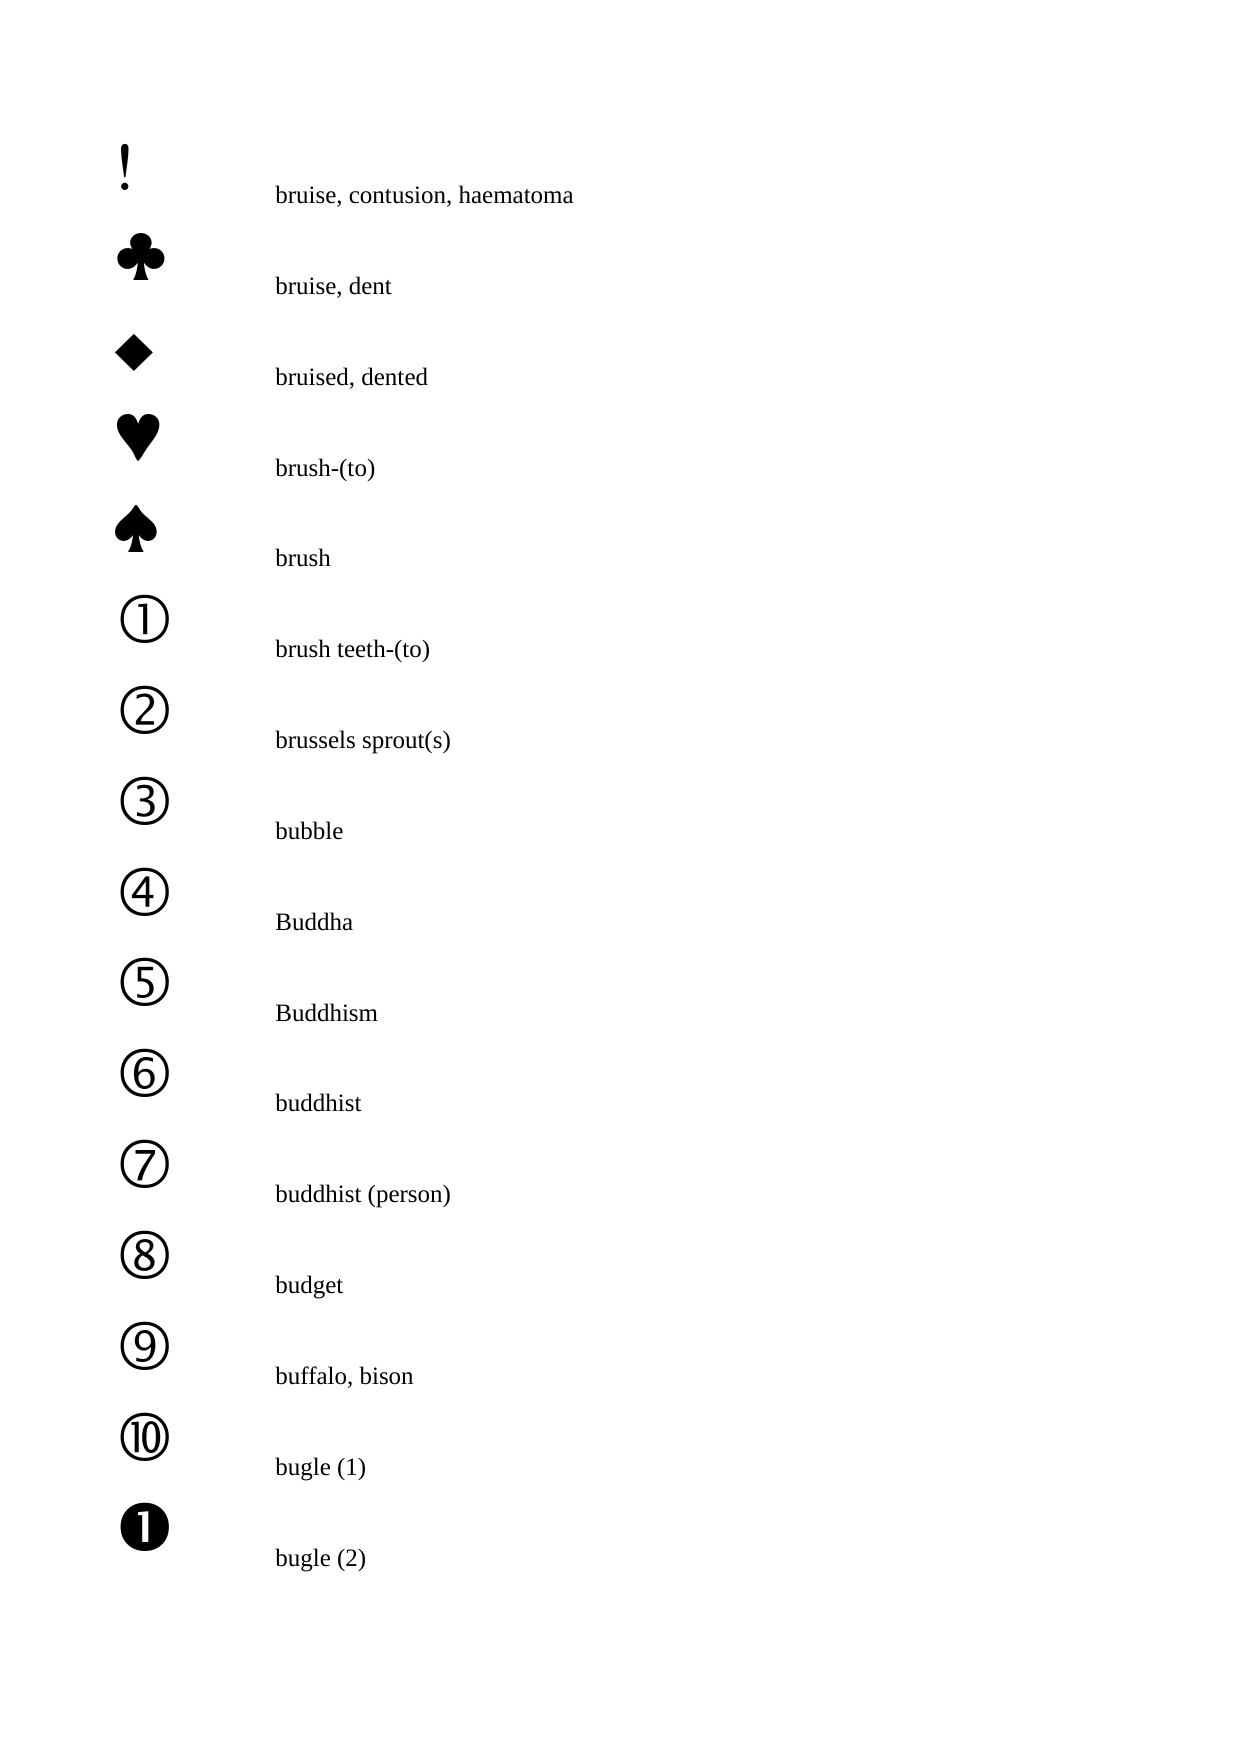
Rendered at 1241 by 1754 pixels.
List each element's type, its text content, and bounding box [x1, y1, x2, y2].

table_cell  [115, 845, 275, 936]
table_cell bugle (1) [275, 1390, 949, 1481]
table_cell  [115, 1117, 275, 1208]
table_cell bruise, contusion, haematoma [275, 118, 949, 209]
table_cell  [115, 754, 275, 845]
table_cell  [115, 209, 275, 300]
table_cell  [115, 1481, 275, 1571]
table_cell  [115, 300, 275, 391]
table_cell  [115, 1390, 275, 1481]
table_cell  [115, 572, 275, 663]
table_cell buddhist (person) [275, 1117, 949, 1208]
table_cell  [115, 1299, 275, 1390]
table_cell Buddha [275, 845, 949, 936]
table_cell bugle (2) [275, 1481, 949, 1571]
table_cell bubble [275, 754, 949, 845]
table_cell  [115, 663, 275, 754]
table_cell  [115, 391, 275, 481]
table_cell bruised, dented [275, 300, 949, 391]
table_cell  [115, 1208, 275, 1299]
table_cell bruise, dent [275, 209, 949, 300]
table_cell  [115, 481, 275, 572]
table_cell budget [275, 1208, 949, 1299]
table_cell  [115, 936, 275, 1026]
table_cell brush teeth-(to) [275, 572, 949, 663]
table_cell Buddhism [275, 936, 949, 1026]
table_cell brussels sprout(s) [275, 663, 949, 754]
table_cell  [115, 118, 275, 209]
table_cell brush [275, 481, 949, 572]
table_cell buddhist [275, 1026, 949, 1117]
table_cell brush-(to) [275, 391, 949, 481]
table_cell buffalo, bison [275, 1299, 949, 1390]
table_cell  [115, 1026, 275, 1117]
